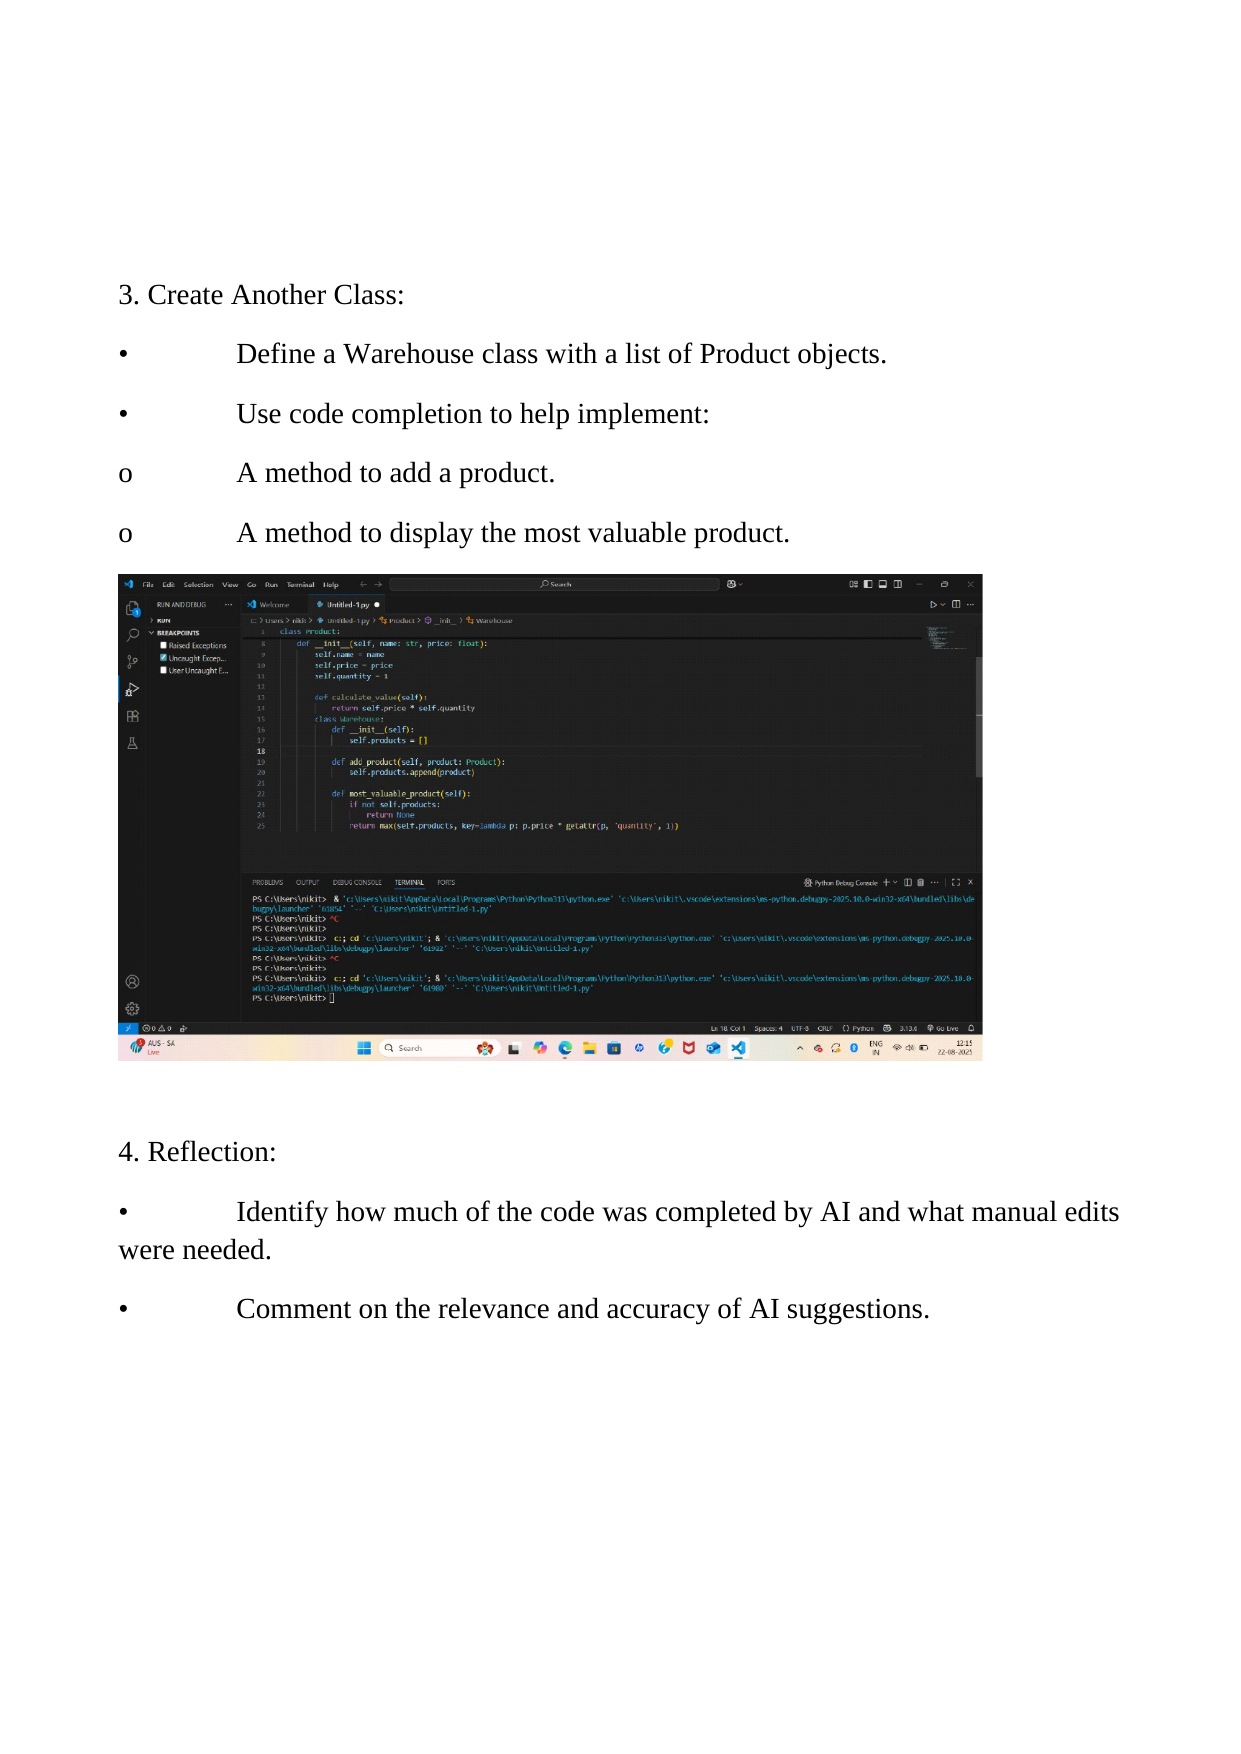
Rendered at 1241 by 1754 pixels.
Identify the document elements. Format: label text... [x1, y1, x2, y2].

text • Identify how much of the code was completed by AI and what manual edits were needed. [118, 1194, 1122, 1266]
text 4. Reflection: [118, 1134, 1122, 1168]
text • Define a Warehouse class with a list of Product objects. [118, 337, 1122, 370]
text • Use code completion to help implement: [118, 396, 1122, 429]
text • Comment on the relevance and accuracy of AI suggestions. [118, 1292, 1122, 1325]
text 3. Create Another Class: [118, 277, 1122, 311]
text o A method to display the most valuable product. [118, 515, 1122, 548]
text o A method to add a product. [118, 455, 1122, 489]
